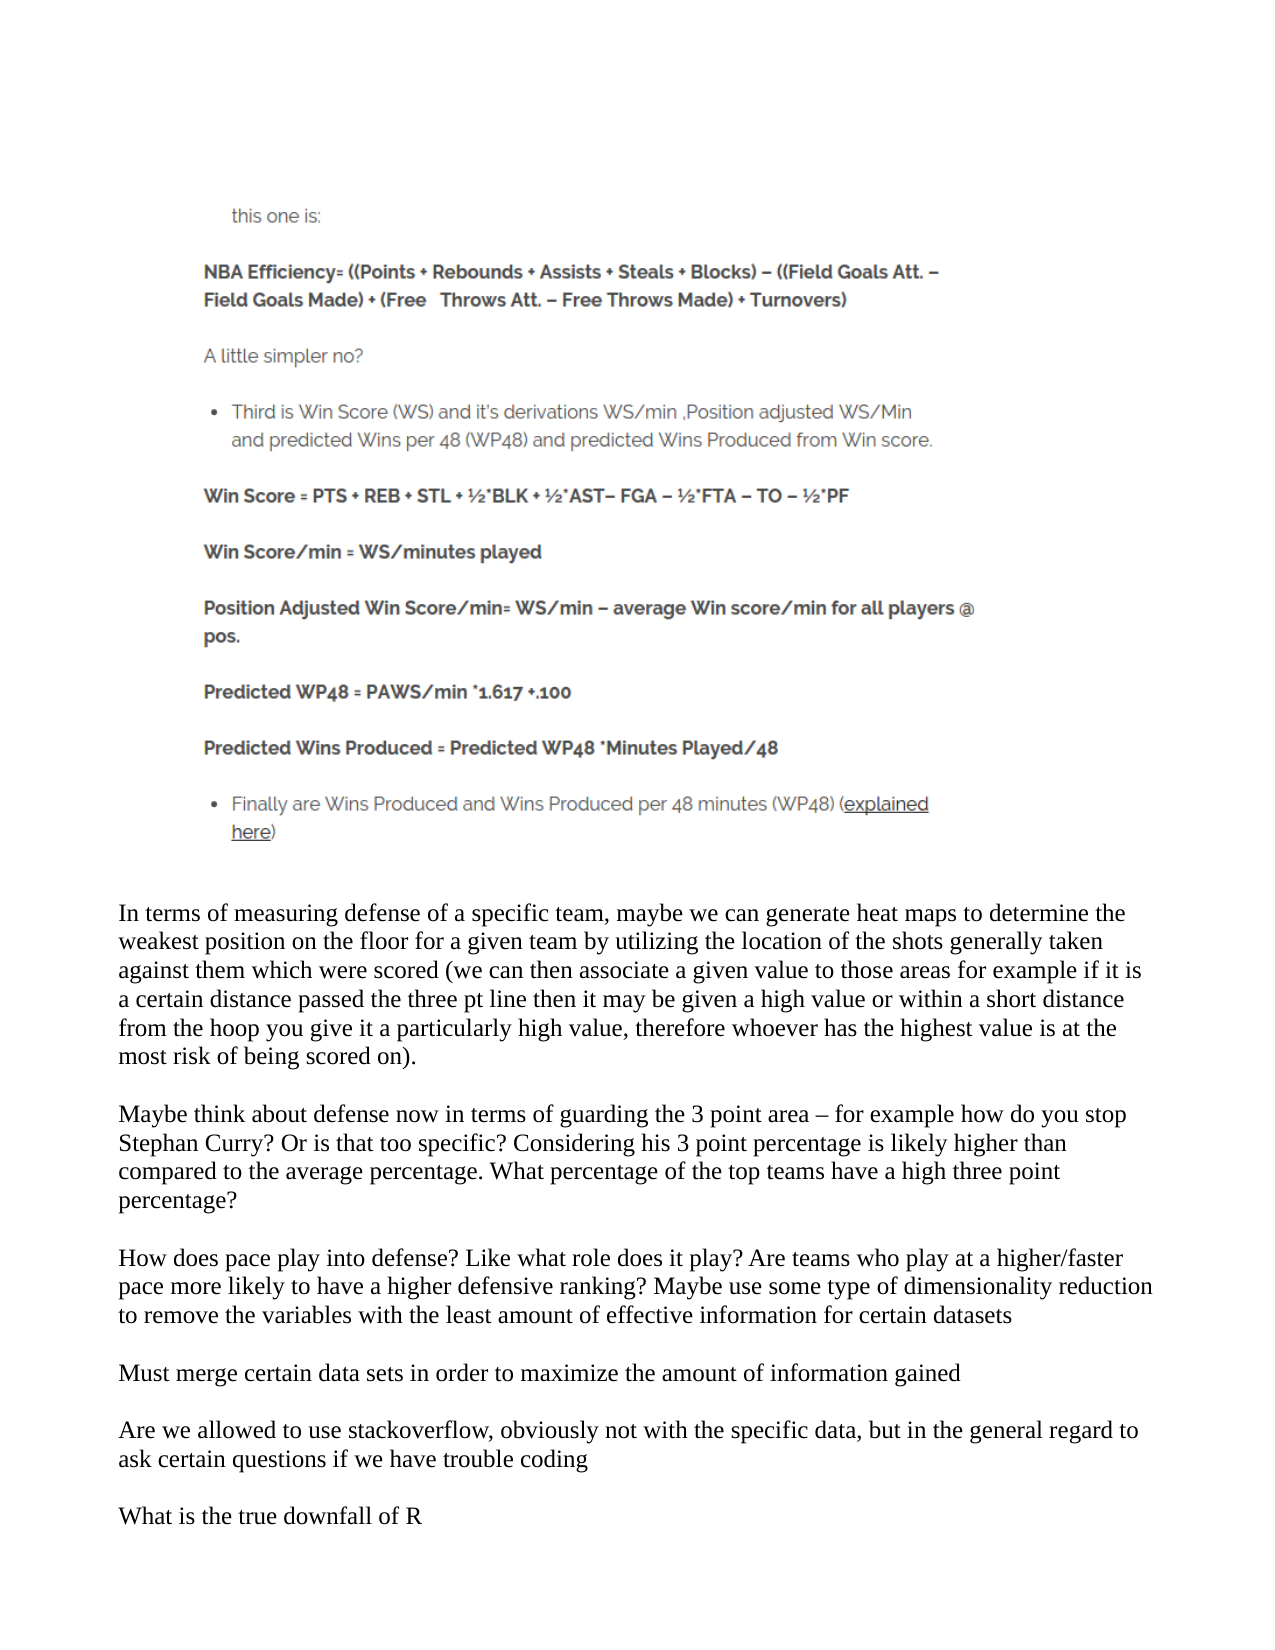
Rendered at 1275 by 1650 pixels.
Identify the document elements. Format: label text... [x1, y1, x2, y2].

picture [118, 204, 1157, 869]
text In terms of measuring defense of a specific team, maybe we can generate heat maps to determine the weakest position on the floor for a given team by utilizing the location of the shots generally taken against them which were scored (we can then associate a given value to those areas for example if it is a certain distance passed the three pt line then it may be given a high value or within a short distance from the hoop you give it a particularly high value, therefore whoever has the highest value is at the most risk of being scored on). [118, 898, 1157, 1070]
text How does pace play into defense? Like what role does it play? Are teams who play at a higher/faster pace more likely to have a higher defensive ranking? Maybe use some type of dimensionality reduction to remove the variables with the least amount of effective information for certain datasets [118, 1243, 1157, 1329]
text Must merge certain data sets in order to maximize the amount of information gained [118, 1358, 1157, 1386]
text What is the true downfall of R [118, 1501, 1157, 1530]
text Are we allowed to use stackoverflow, obviously not with the specific data, but in the general regard to ask certain questions if we have trouble coding [118, 1415, 1157, 1473]
text Maybe think about defense now in terms of guarding the 3 point area – for example how do you stop Stephan Curry? Or is that too specific? Considering his 3 point percentage is likely higher than compared to the average percentage. What percentage of the top teams have a high three point percentage? [118, 1099, 1157, 1214]
